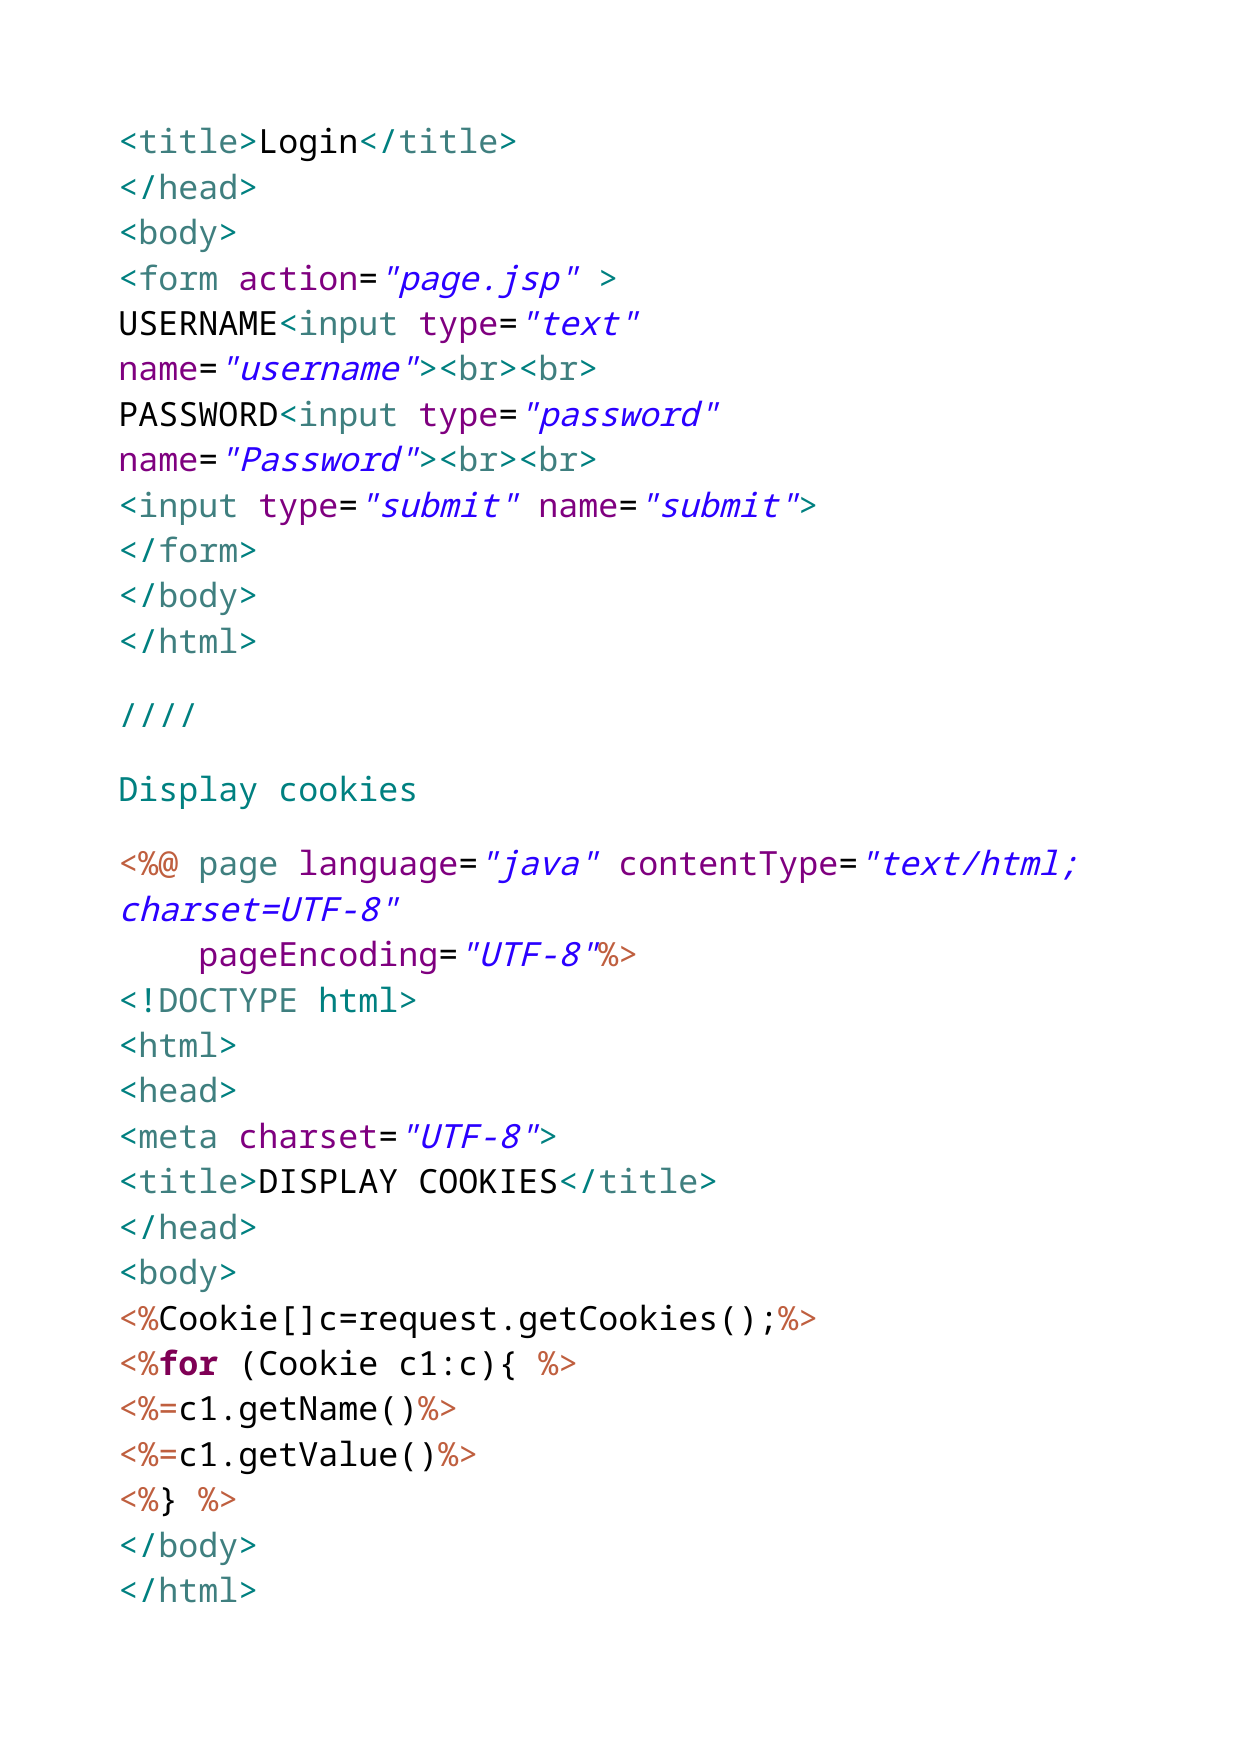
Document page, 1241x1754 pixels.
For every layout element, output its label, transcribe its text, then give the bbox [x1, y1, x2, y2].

text <body> [118, 209, 1122, 254]
text pageEncoding="UTF-8"%> [118, 931, 1122, 976]
text PASSWORD<input type="password" name="Password"><br><br> [118, 391, 1122, 481]
text <!DOCTYPE html> [118, 976, 1122, 1022]
text </head> [118, 163, 1122, 209]
text //// [118, 692, 1122, 737]
text </html> [118, 1567, 1122, 1612]
text <%for (Cookie c1:c){ %> [118, 1340, 1122, 1385]
text <title>DISPLAY COOKIES</title> [118, 1158, 1122, 1203]
text </body> [118, 1521, 1122, 1567]
text </html> [118, 618, 1122, 663]
text Display cookies [118, 766, 1122, 811]
text <title>Login</title> [118, 118, 1122, 163]
text <head> [118, 1067, 1122, 1113]
text <html> [118, 1022, 1122, 1067]
text </head> [118, 1203, 1122, 1249]
text USERNAME<input type="text" name="username"><br><br> [118, 300, 1122, 391]
text <%@ page language="java" contentType="text/html; charset=UTF-8" [118, 840, 1122, 931]
text <meta charset="UTF-8"> [118, 1113, 1122, 1158]
text </form> [118, 527, 1122, 572]
text <%=c1.getName()%> [118, 1385, 1122, 1431]
text <%Cookie[]c=request.getCookies();%> [118, 1294, 1122, 1340]
text <%=c1.getValue()%> [118, 1431, 1122, 1476]
text <body> [118, 1249, 1122, 1294]
text <form action="page.jsp" > [118, 254, 1122, 300]
text </body> [118, 572, 1122, 618]
text <input type="submit" name="submit"> [118, 481, 1122, 527]
text <%} %> [118, 1476, 1122, 1521]
